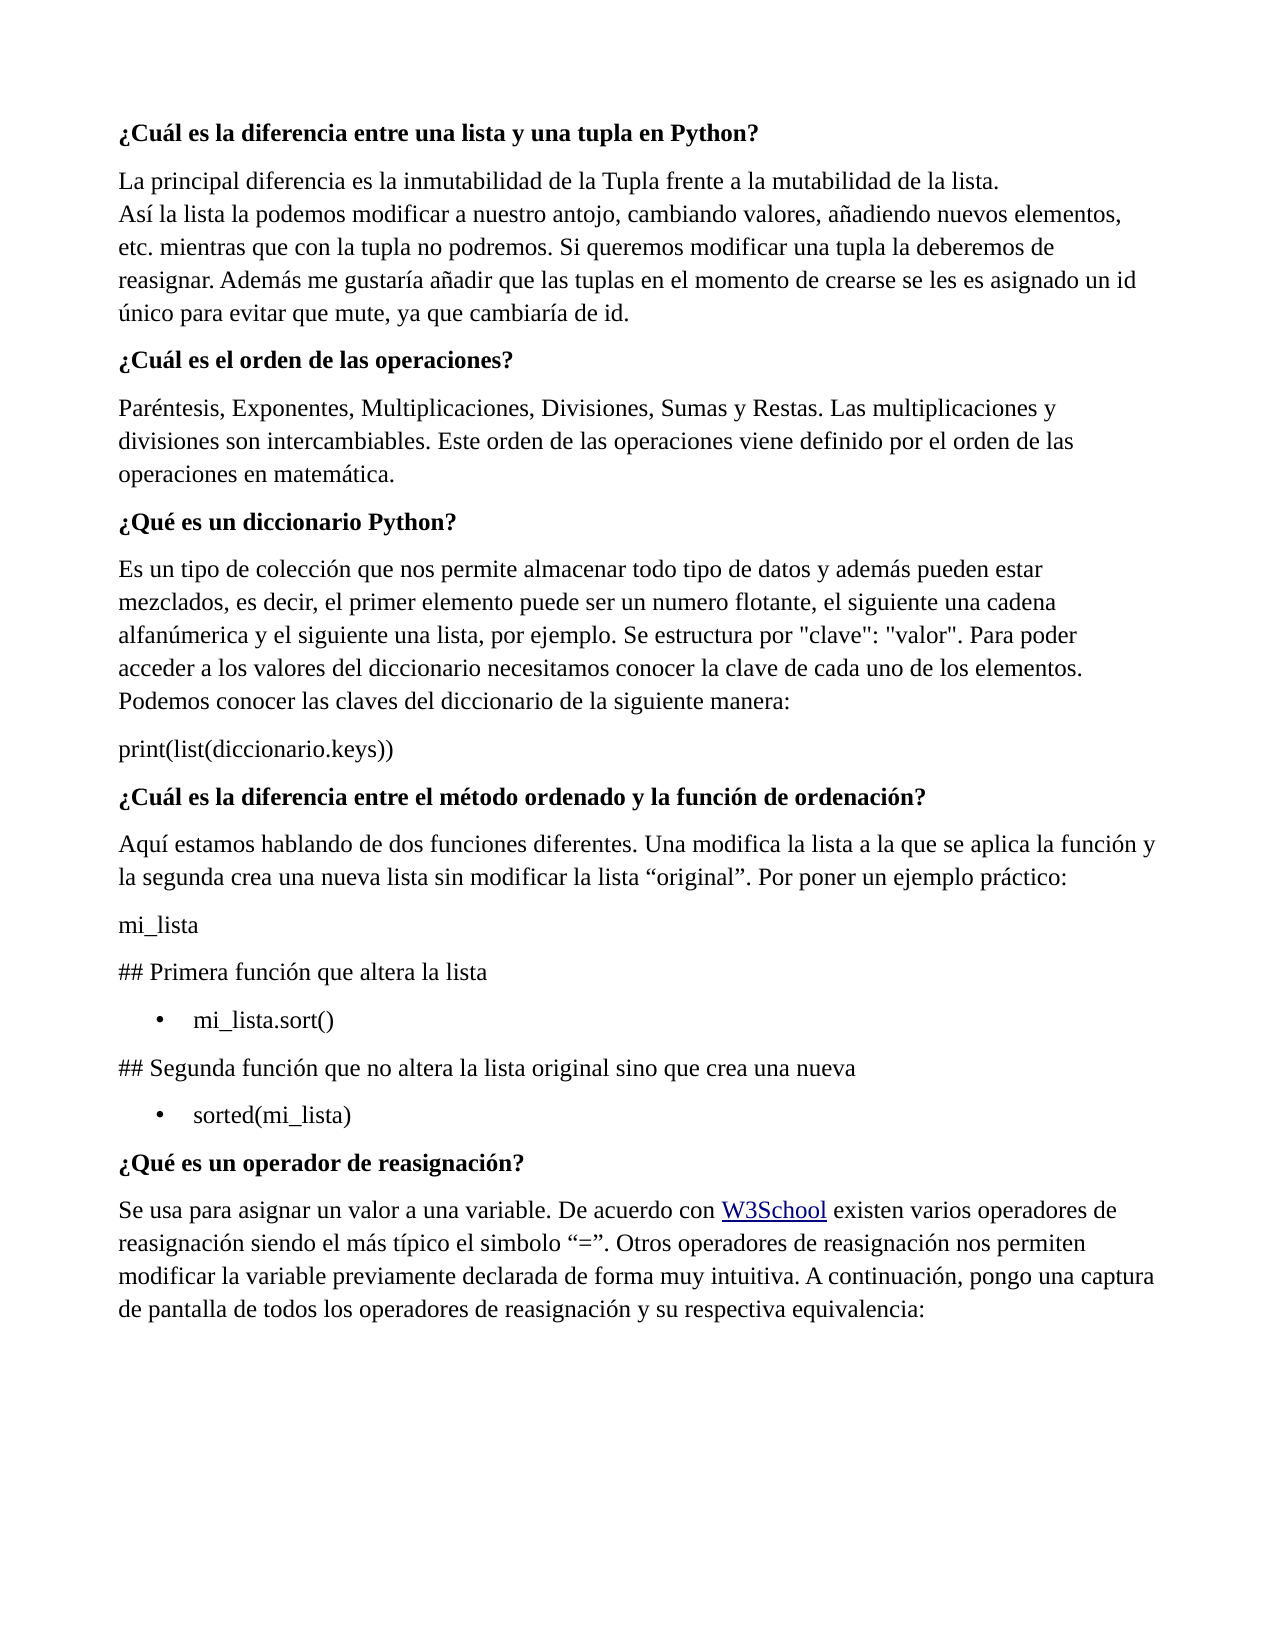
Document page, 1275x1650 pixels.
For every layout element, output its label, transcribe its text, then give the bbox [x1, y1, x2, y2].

text ## Segunda función que no altera la lista original sino que crea una nueva [118, 1053, 1157, 1081]
text Se usa para asignar un valor a una variable. De acuerdo con W3School existen varios operadores de reasignación siendo el más típico el simbolo “=”. Otros operadores de reasignación nos permiten modificar la variable previamente declarada de forma muy intuitiva. A continuación, pongo una captura de pantalla de todos los operadores de reasignación y su respectiva equivalencia: [118, 1195, 1157, 1323]
text ¿Qué es un diccionario Python? [118, 507, 1157, 535]
text Es un tipo de colección que nos permite almacenar todo tipo de datos y además pueden estar mezclados, es decir, el primer elemento puede ser un numero flotante, el siguiente una cadena alfanúmerica y el siguiente una lista, por ejemplo. Se estructura por "clave": "valor". Para poder acceder a los valores del diccionario necesitamos conocer la clave de cada uno de los elementos. Podemos conocer las claves del diccionario de la siguiente manera: [118, 554, 1157, 715]
text Aquí estamos hablando de dos funciones diferentes. Una modifica la lista a la que se aplica la función y la segunda crea una nueva lista sin modificar la lista “original”. Por poner un ejemplo práctico: [118, 829, 1157, 891]
text ## Primera función que altera la lista [118, 957, 1157, 986]
text print(list(diccionario.keys)) [118, 734, 1157, 763]
text mi_lista [118, 910, 1157, 938]
text ¿Cuál es la diferencia entre una lista y una tupla en Python? [118, 118, 1157, 147]
text Paréntesis, Exponentes, Multiplicaciones, Divisiones, Sumas y Restas. Las multiplicaciones y divisiones son intercambiables. Este orden de las operaciones viene definido por el orden de las operaciones en matemática. [118, 393, 1157, 488]
list sorted(mi_lista) [156, 1100, 1157, 1129]
text ¿Cuál es la diferencia entre el método ordenado y la función de ordenación? [118, 782, 1157, 810]
text ¿Cuál es el orden de las operaciones? [118, 345, 1157, 374]
text La principal diferencia es la inmutabilidad de la Tupla frente a la mutabilidad de la lista. Así la lista la podemos modificar a nuestro antojo, cambiando valores, añadiendo nuevos elementos, etc. mientras que con la tupla no podremos. Si queremos modificar una tupla la deberemos de reasignar. Además me gustaría añadir que las tuplas en el momento de crearse se les es asignado un id único para evitar que mute, ya que cambiaría de id. [118, 166, 1157, 327]
list mi_lista.sort() [156, 1005, 1157, 1034]
text ¿Qué es un operador de reasignación? [118, 1148, 1157, 1177]
